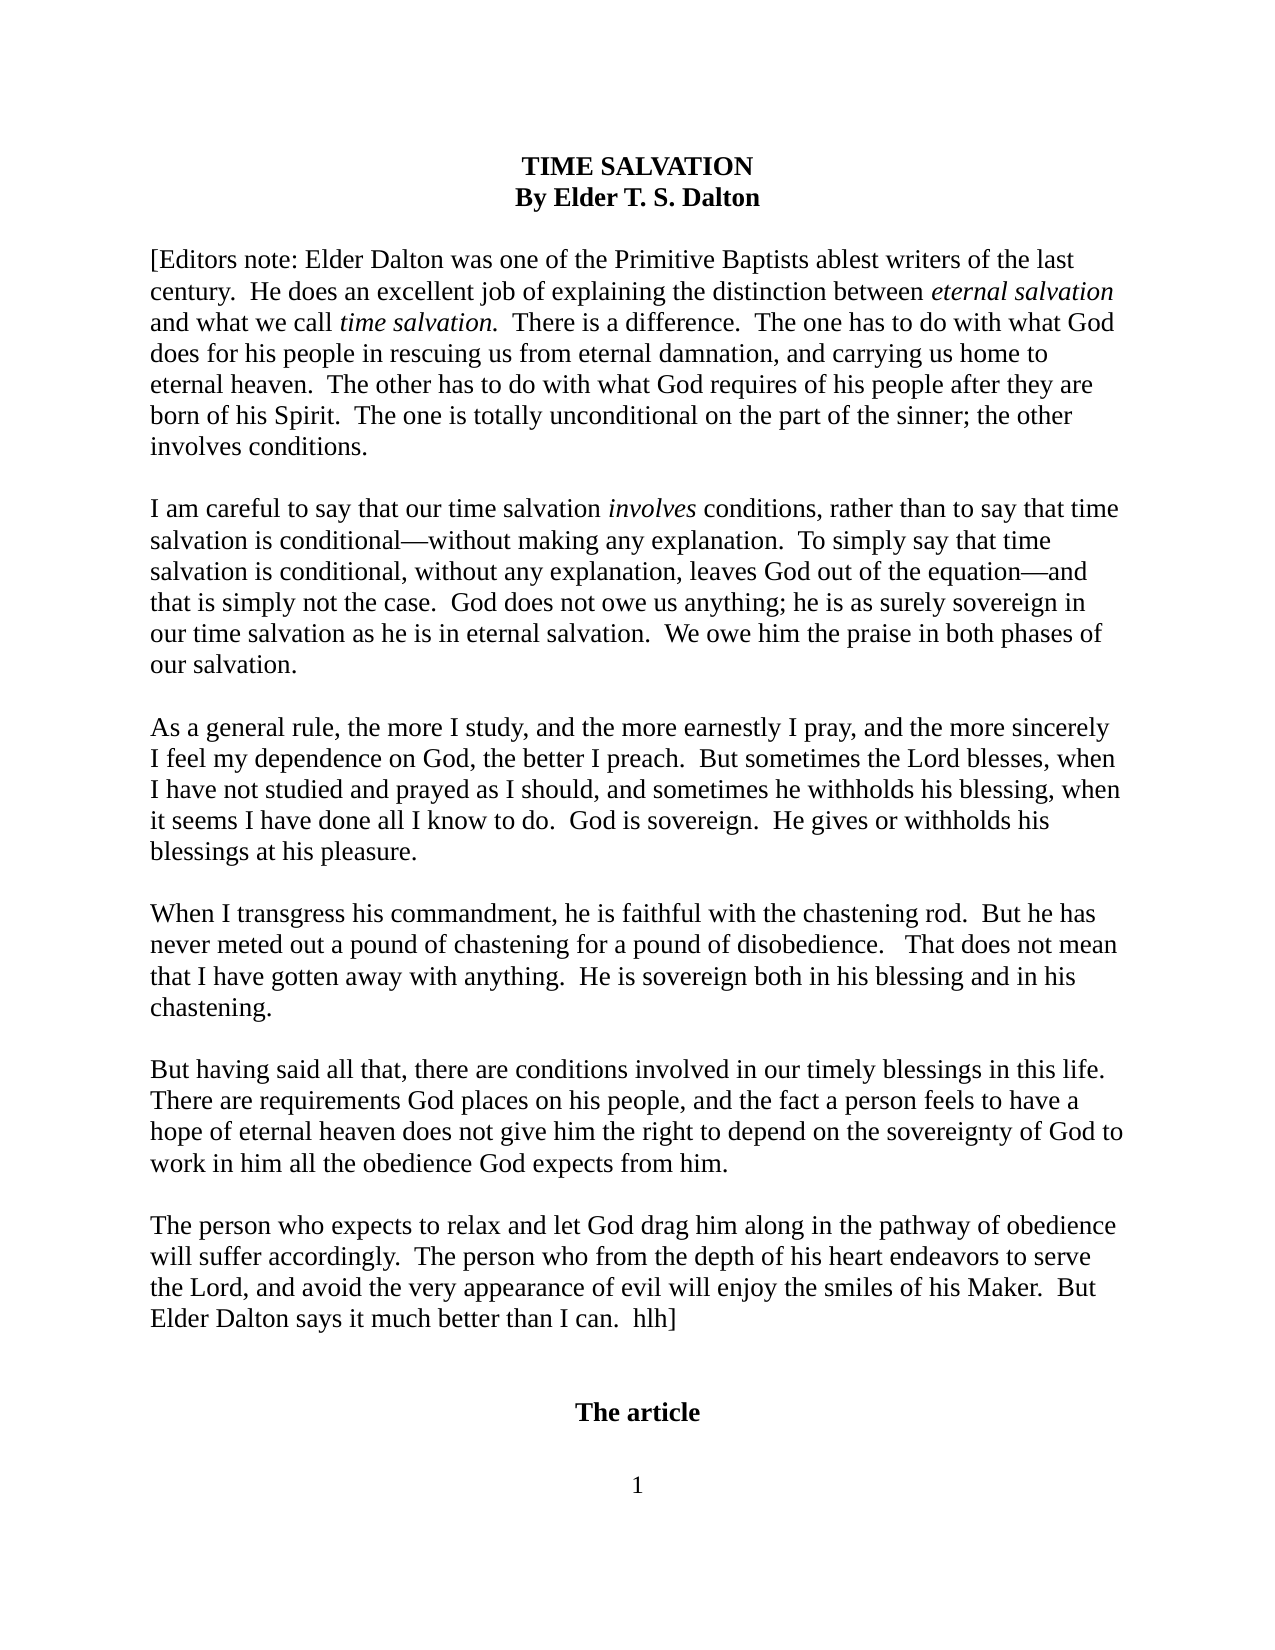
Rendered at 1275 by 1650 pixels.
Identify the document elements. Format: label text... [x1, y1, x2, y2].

text TIME SALVATION [150, 150, 1125, 181]
text By Elder T. S. Dalton [150, 181, 1125, 212]
text [Editors note: Elder Dalton was one of the Primitive Baptists ablest writers of the last century. He does an excellent job of explaining the distinction between eternal salvation and what we call time salvation. There is a difference. The one has to do with what God does for his people in rescuing us from eternal damnation, and carrying us home to eternal heaven. The other has to do with what God requires of his people after they are born of his Spirit. The one is totally unconditional on the part of the sinner; the other involves conditions. [150, 243, 1125, 461]
text The person who expects to relax and let God drag him along in the pathway of obedience will suffer accordingly. The person who from the depth of his heart endeavors to serve the Lord, and avoid the very appearance of evil will enjoy the smiles of his Maker. But Elder Dalton says it much better than I can. hlh] [150, 1209, 1125, 1333]
text The article [150, 1396, 1125, 1427]
text But having said all that, there are conditions involved in our timely blessings in this life. There are requirements God places on his people, and the fact a person feels to have a hope of eternal heaven does not give him the right to depend on the sovereignty of God to work in him all the obedience God expects from him. [150, 1053, 1125, 1178]
text I am careful to say that our time salvation involves conditions, rather than to say that time salvation is conditional—without making any explanation. To simply say that time salvation is conditional, without any explanation, leaves God out of the equation—and that is simply not the case. God does not owe us anything; he is as surely sovereign in our time salvation as he is in eternal salvation. We owe him the praise in both phases of our salvation. [150, 493, 1125, 679]
text When I transgress his commandment, he is faithful with the chastening rod. But he has never meted out a pound of chastening for a pound of disobedience. That does not mean that I have gotten away with anything. He is sovereign both in his blessing and in his chastening. [150, 897, 1125, 1022]
text As a general rule, the more I study, and the more earnestly I pray, and the more sincerely I feel my dependence on God, the better I preach. But sometimes the Lord blesses, when I have not studied and prayed as I should, and sometimes he withholds his blessing, when it seems I have done all I know to do. God is sovereign. He gives or withholds his blessings at his pleasure. [150, 711, 1125, 866]
